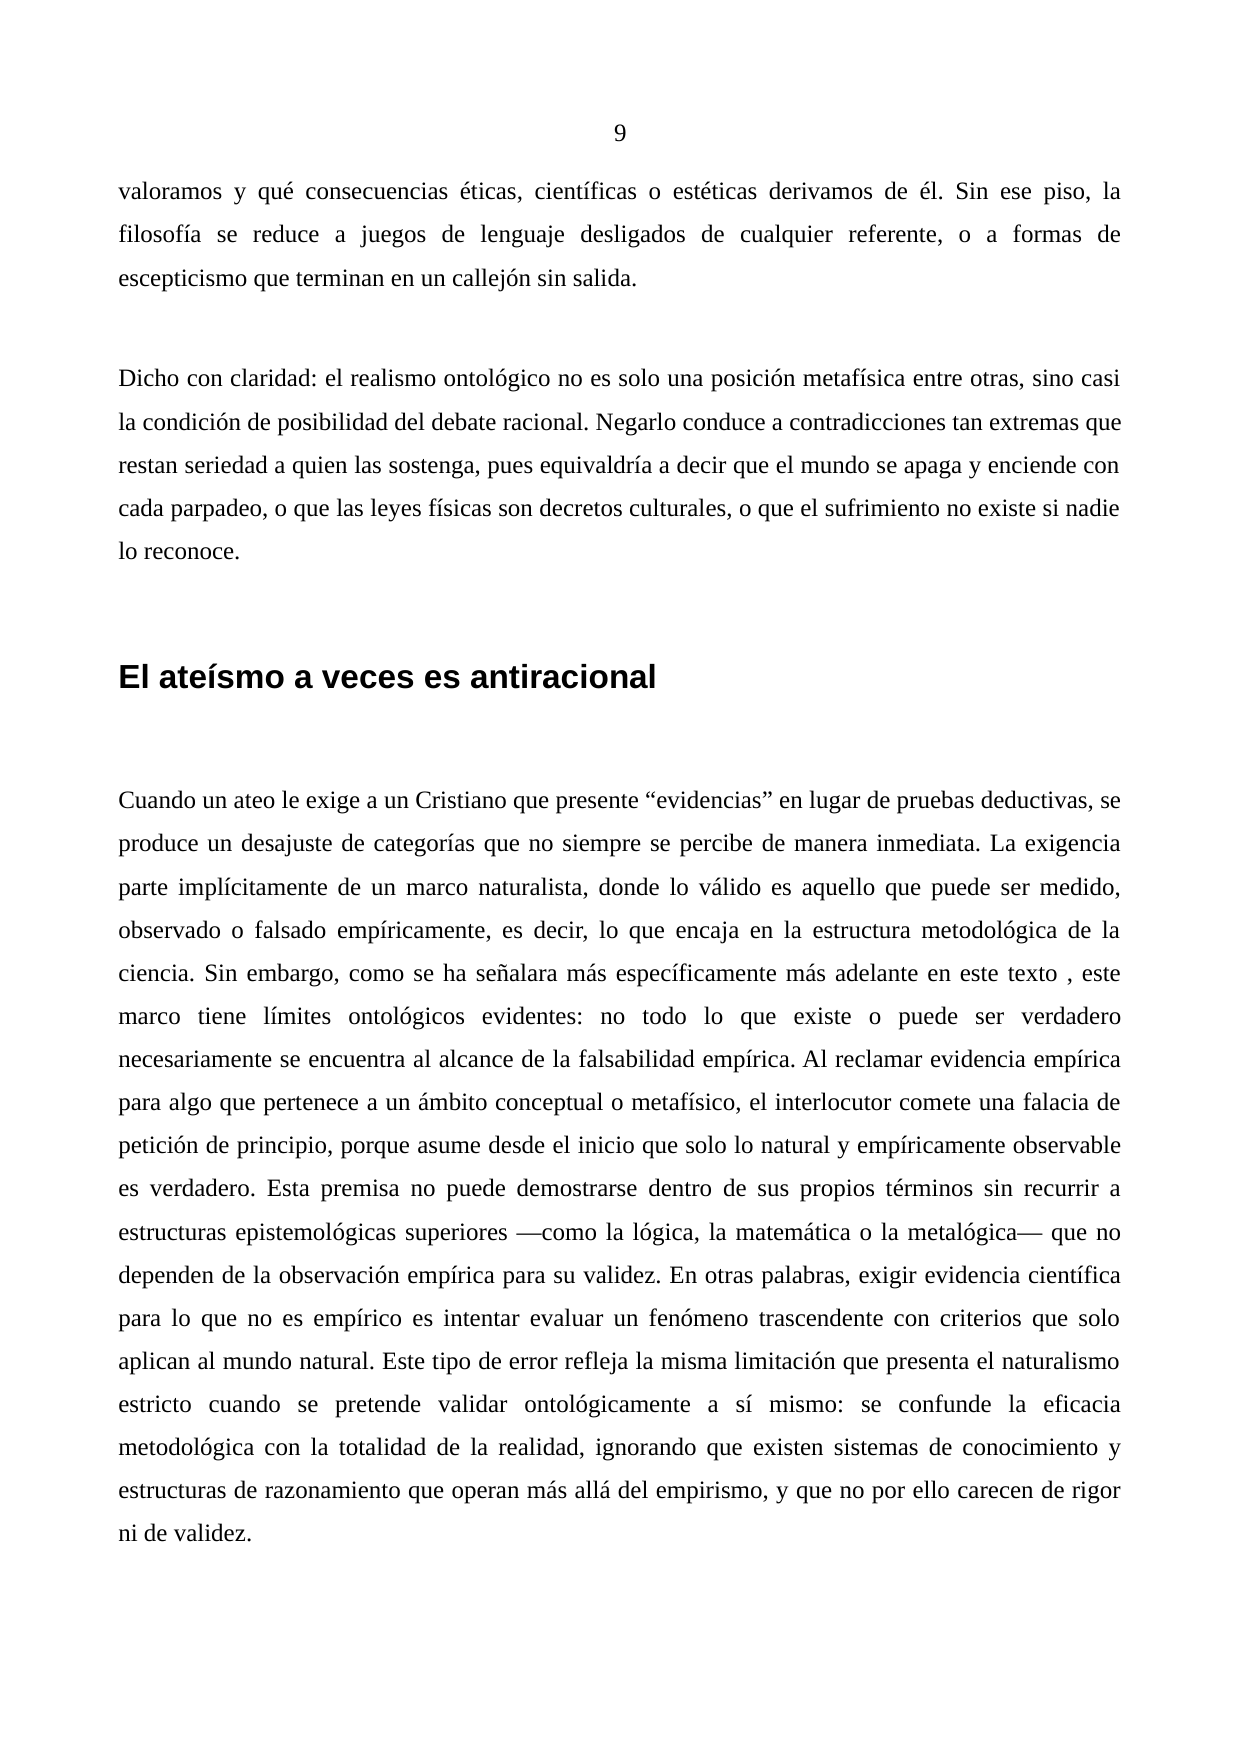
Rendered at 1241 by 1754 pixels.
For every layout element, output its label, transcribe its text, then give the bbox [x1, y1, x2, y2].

text Dicho con claridad: el realismo ontológico no es solo una posición metafísica entre otras, sino casi la condición de posibilidad del debate racional. Negarlo conduce a contradicciones tan extremas que restan seriedad a quien las sostenga, pues equivaldría a decir que el mundo se apaga y enciende con cada parpadeo, o que las leyes físicas son decretos culturales, o que el sufrimiento no existe si nadie lo reconoce. [118, 363, 1122, 565]
text valoramos y qué consecuencias éticas, científicas o estéticas derivamos de él. Sin ese piso, la filosofía se reduce a juegos de lenguaje desligados de cualquier referente, o a formas de escepticismo que terminan en un callejón sin salida. [118, 176, 1122, 291]
text Cuando un ateo le exige a un Cristiano que presente “evidencias” en lugar de pruebas deductivas, se produce un desajuste de categorías que no siempre se percibe de manera inmediata. La exigencia parte implícitamente de un marco naturalista, donde lo válido es aquello que puede ser medido, observado o falsado empíricamente, es decir, lo que encaja en la estructura metodológica de la ciencia. Sin embargo, como se ha señalara más específicamente más adelante en este texto , este marco tiene límites ontológicos evidentes: no todo lo que existe o puede ser verdadero necesariamente se encuentra al alcance de la falsabilidad empírica. Al reclamar evidencia empírica para algo que pertenece a un ámbito conceptual o metafísico, el interlocutor comete una falacia de petición de principio, porque asume desde el inicio que solo lo natural y empíricamente observable es verdadero. Esta premisa no puede demostrarse dentro de sus propios términos sin recurrir a estructuras epistemológicas superiores —como la lógica, la matemática o la metalógica— que no dependen de la observación empírica para su validez. En otras palabras, exigir evidencia científica para lo que no es empírico es intentar evaluar un fenómeno trascendente con criterios que solo aplican al mundo natural. Este tipo de error refleja la misma limitación que presenta el naturalismo estricto cuando se pretende validar ontológicamente a sí mismo: se confunde la eficacia metodológica con la totalidad de la realidad, ignorando que existen sistemas de conocimiento y estructuras de razonamiento que operan más allá del empirismo, y que no por ello carecen de rigor ni de validez. [118, 785, 1122, 1547]
subtitle El ateísmo a veces es antiracional [118, 658, 1122, 696]
